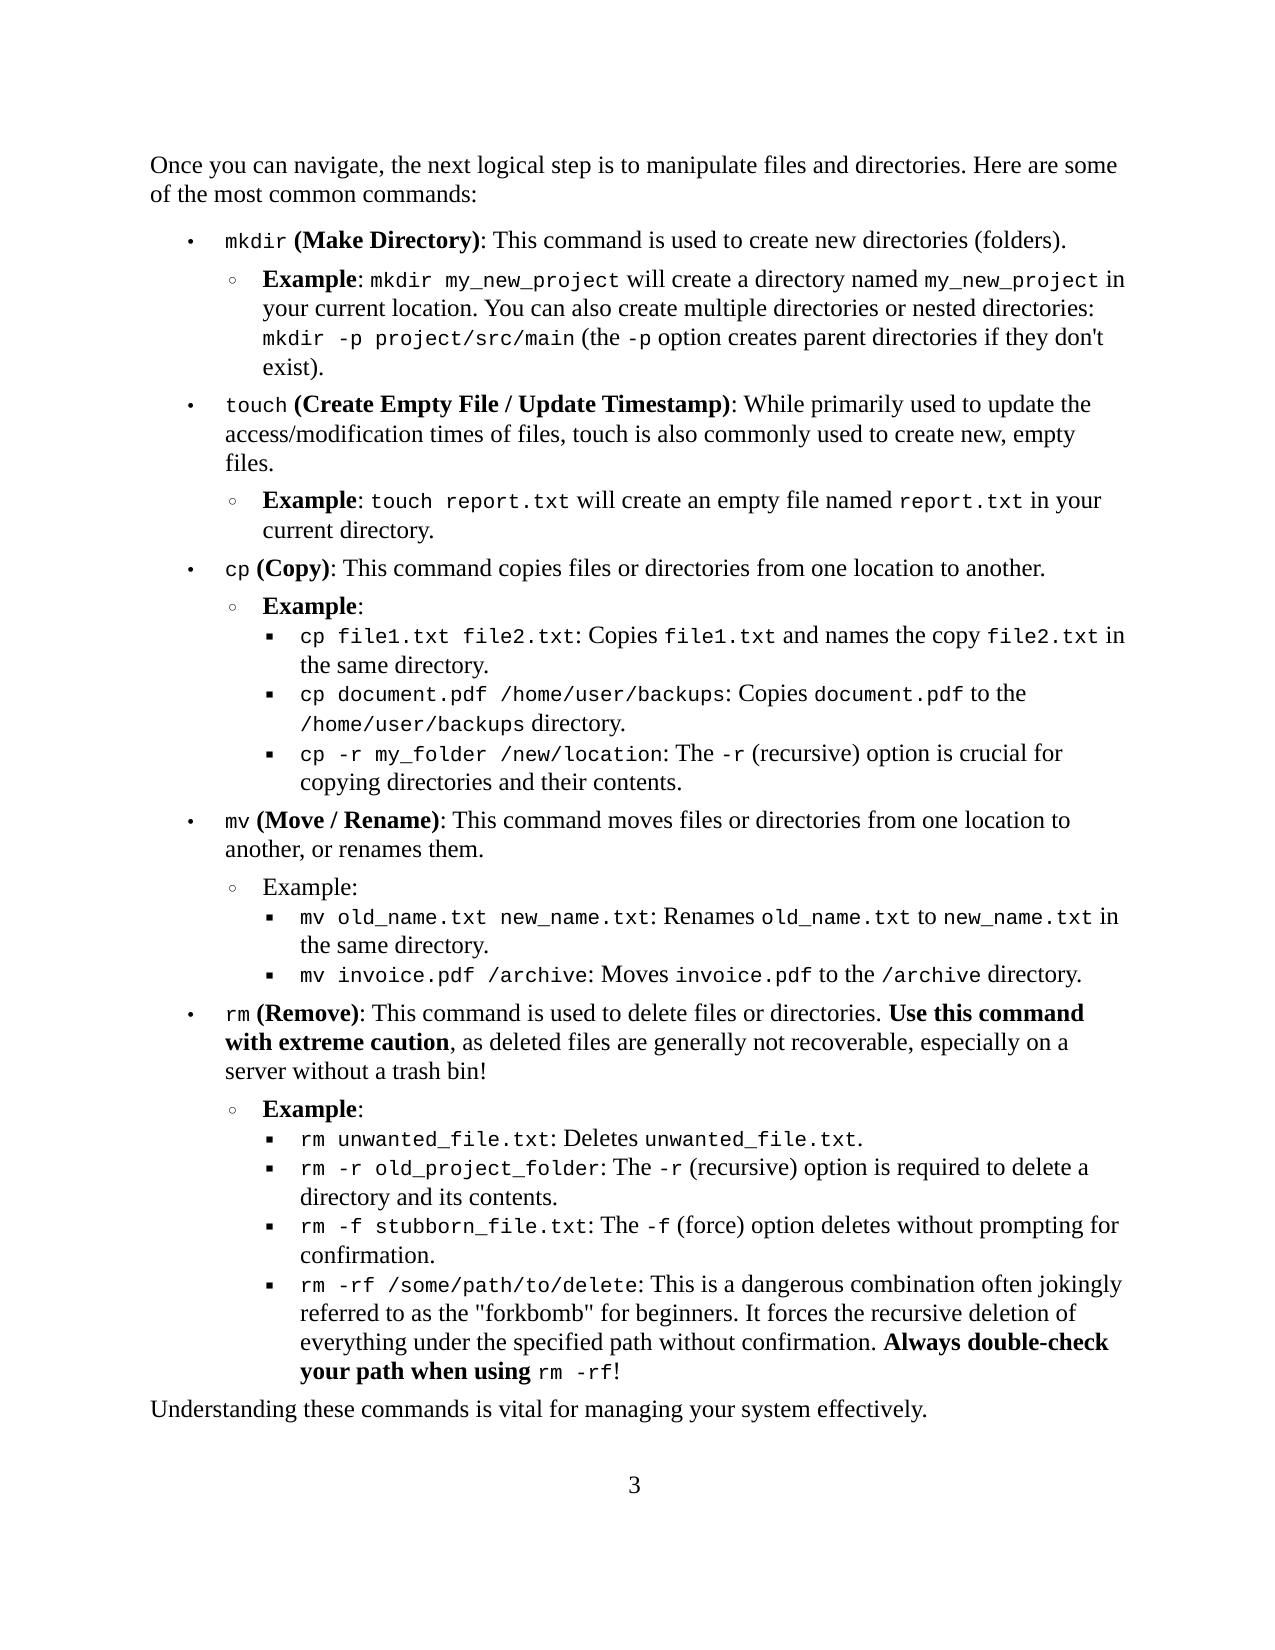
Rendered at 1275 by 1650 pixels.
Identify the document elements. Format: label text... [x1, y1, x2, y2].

list Example: touch report.txt will create an empty file named report.txt in your current directory. [225, 486, 1125, 544]
list cp document.pdf /home/user/backups: Copies document.pdf to the /home/user/backups directory. [262, 678, 1125, 738]
list rm -rf /some/path/to/delete: This is a dangerous combination often jokingly referred to as the "forkbomb" for beginners. It forces the recursive deletion of everything under the specified path without confirmation. Always double-check your path when using rm -rf! [262, 1269, 1125, 1386]
list rm -r old_project_folder: The -r (recursive) option is required to delete a directory and its contents. [262, 1152, 1125, 1211]
list touch (Create Empty File / Update Timestamp): While primarily used to update the access/modification times of files, touch is also commonly used to create new, empty files. [187, 389, 1125, 477]
list cp (Copy): This command copies files or directories from one location to another. [187, 553, 1125, 582]
list rm (Remove): This command is used to delete files or directories. Use this command with extreme caution, as deleted files are generally not recoverable, especially on a server without a trash bin! [187, 998, 1125, 1085]
list Example: [225, 1094, 1125, 1123]
list cp file1.txt file2.txt: Copies file1.txt and names the copy file2.txt in the same directory. [262, 620, 1125, 678]
list Example: [225, 591, 1125, 620]
text Understanding these commands is vital for managing your system effectively. [150, 1394, 1125, 1423]
list Example: mkdir my_new_project will create a directory named my_new_project in your current location. You can also create multiple directories or nested directories: mkdir -p project/src/main (the -p option creates parent directories if they don't exist). [225, 264, 1125, 381]
list mkdir (Make Directory): This command is used to create new directories (folders). [187, 225, 1125, 255]
list mv old_name.txt new_name.txt: Renames old_name.txt to new_name.txt in the same directory. [262, 901, 1125, 959]
list rm -f stubborn_file.txt: The -f (force) option deletes without prompting for confirmation. [262, 1211, 1125, 1269]
list mv invoice.pdf /archive: Moves invoice.pdf to the /archive directory. [262, 959, 1125, 989]
text Once you can navigate, the next logical step is to manipulate files and directories. Here are some of the most common commands: [150, 150, 1125, 207]
list mv (Move / Rename): This command moves files or directories from one location to another, or renames them. [187, 805, 1125, 863]
list cp -r my_folder /new/location: The -r (recursive) option is crucial for copying directories and their contents. [262, 738, 1125, 796]
list Example: [225, 872, 1125, 901]
list rm unwanted_file.txt: Deletes unwanted_file.txt. [262, 1123, 1125, 1152]
